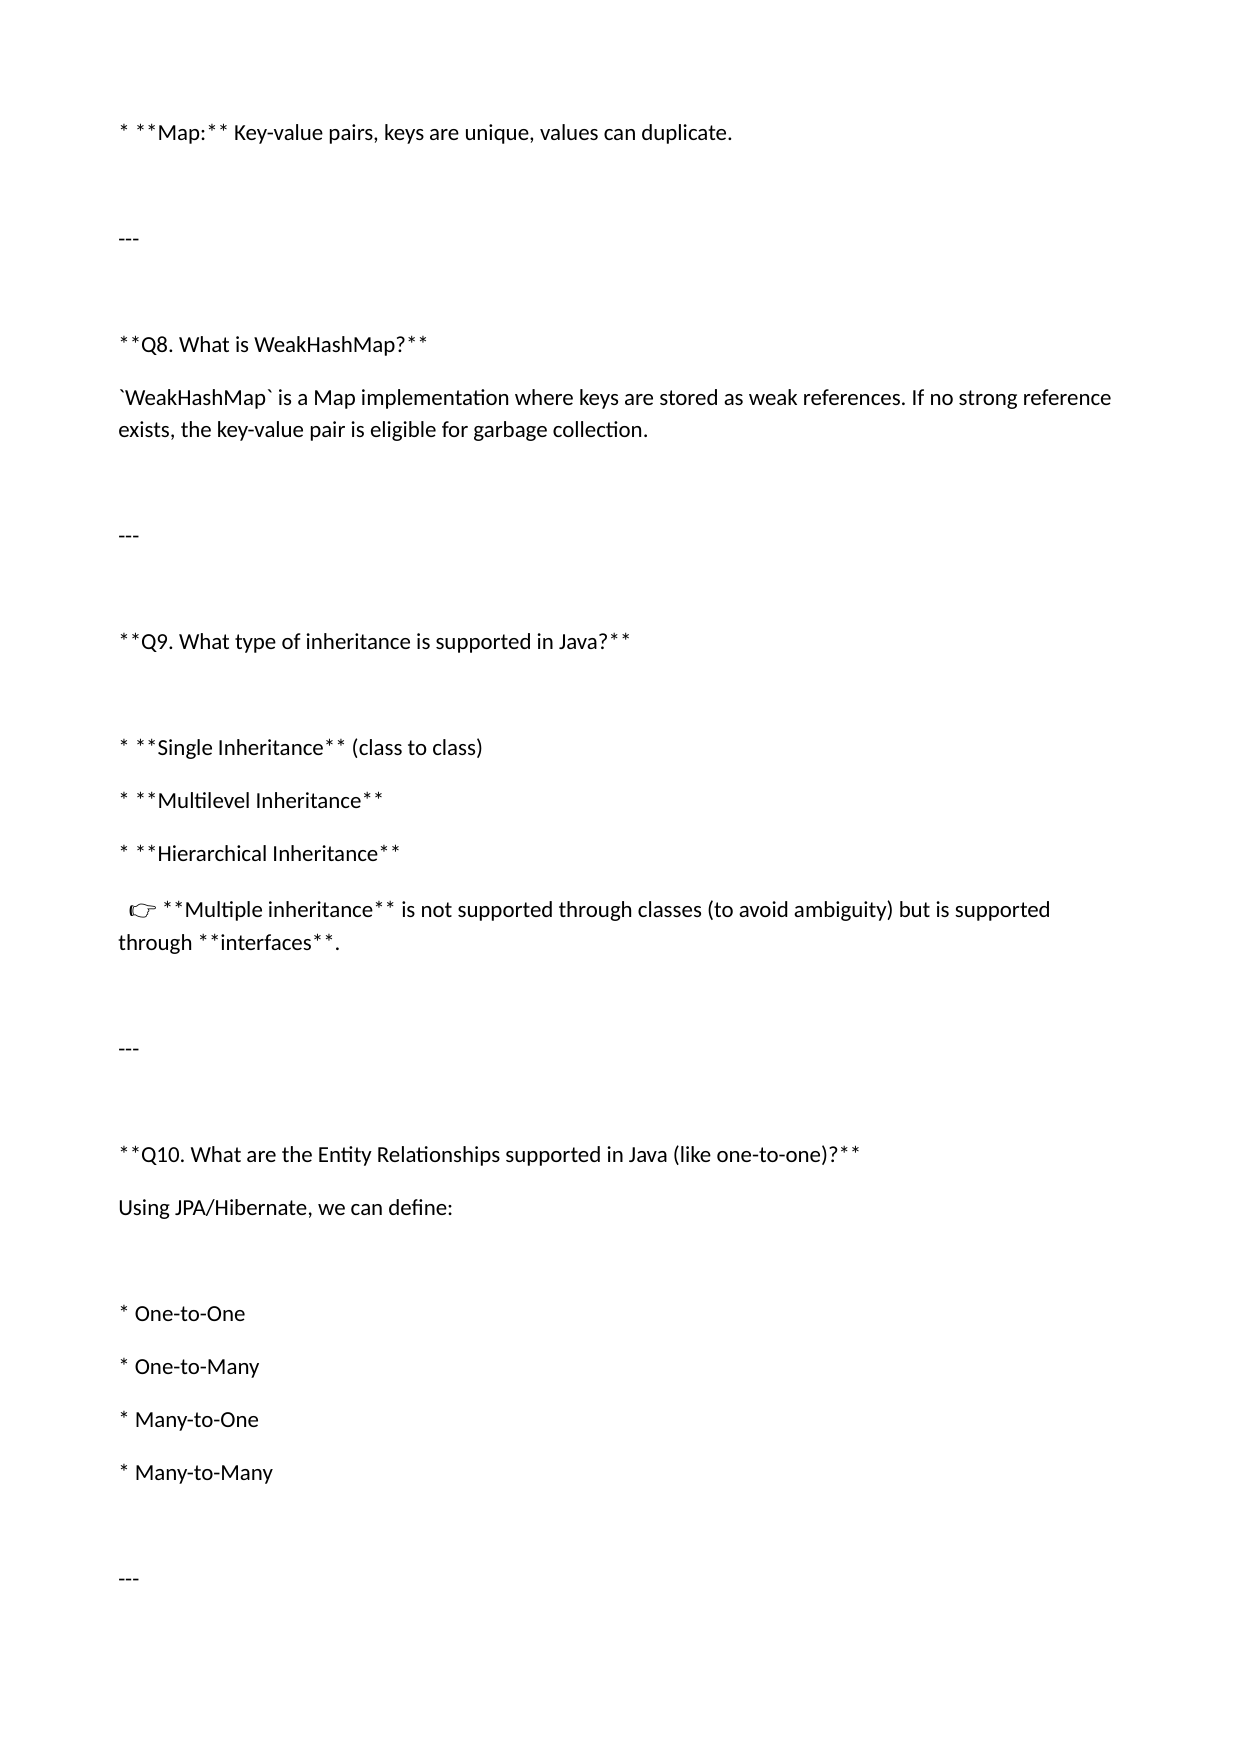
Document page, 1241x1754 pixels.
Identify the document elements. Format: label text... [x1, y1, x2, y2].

text --- [118, 1034, 1122, 1062]
text --- [118, 521, 1122, 549]
text **Q8. What is WeakHashMap?** [118, 330, 1122, 358]
text --- [118, 224, 1122, 252]
text `WeakHashMap` is a Map implementation where keys are stored as weak references. If no strong reference exists, the key-value pair is eligible for garbage collection. [118, 383, 1122, 443]
text * One-to-One [118, 1299, 1122, 1327]
text **Q10. What are the Entity Relationships supported in Java (like one-to-one)?** [118, 1140, 1122, 1168]
text * **Hierarchical Inheritance** [118, 839, 1122, 868]
text **Q9. What type of inheritance is supported in Java?** [118, 627, 1122, 656]
text * One-to-Many [118, 1352, 1122, 1380]
text * **Map:** Key-value pairs, keys are unique, values can duplicate. [118, 118, 1122, 146]
text * Many-to-One [118, 1405, 1122, 1433]
text * Many-to-Many [118, 1458, 1122, 1486]
text 👉 **Multiple inheritance** is not supported through classes (to avoid ambiguity) but is supported through **interfaces**. [118, 893, 1122, 956]
text Using JPA/Hibernate, we can define: [118, 1193, 1122, 1221]
text * **Single Inheritance** (class to class) [118, 733, 1122, 762]
text --- [118, 1564, 1122, 1592]
text * **Multilevel Inheritance** [118, 787, 1122, 814]
